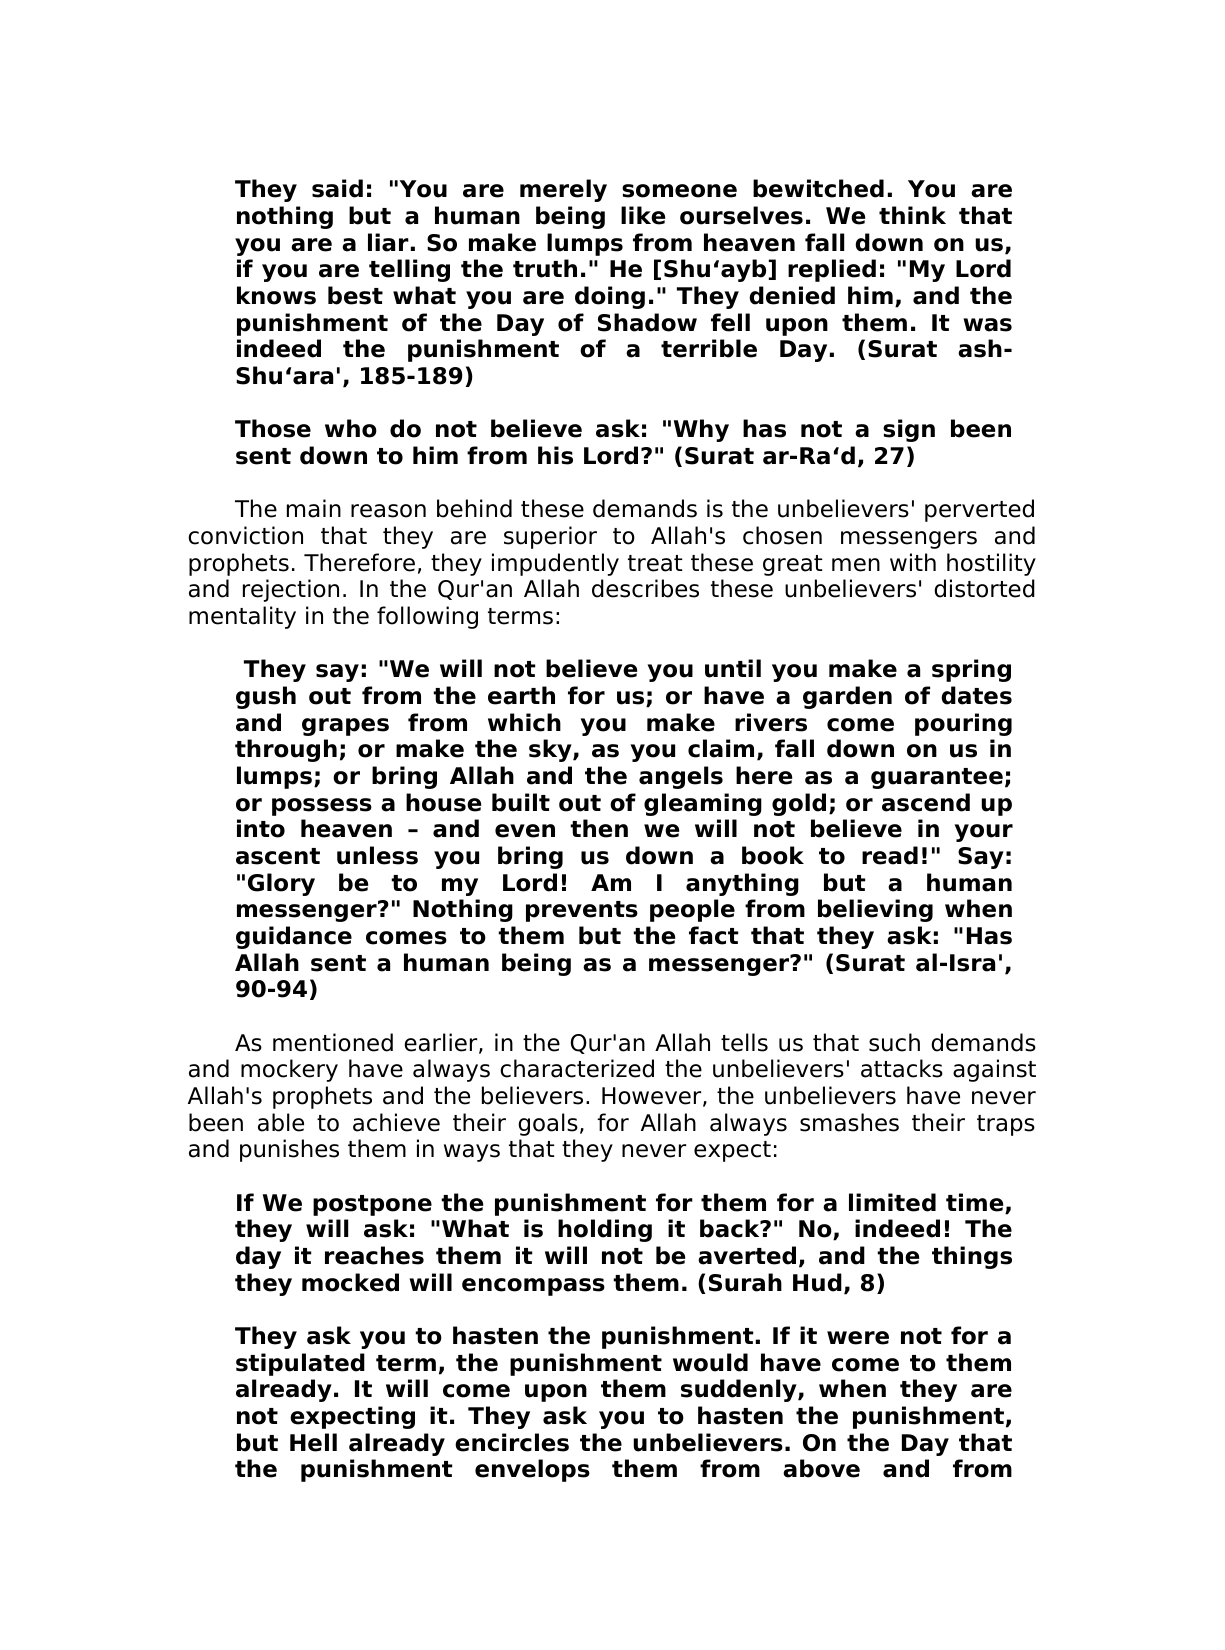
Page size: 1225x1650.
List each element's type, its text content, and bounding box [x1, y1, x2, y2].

text Those who do not believe ask: "Why has not a sign been sent down to him from his Lord?" (Surat ar-Ra‘d, 27) [235, 417, 1014, 470]
text As mentioned earlier, in the Qur'an Allah tells us that such demands and mockery have always characterized the unbelievers' attacks against Allah's prophets and the believers. However, the unbelievers have never been able to achieve their goals, for Allah always smashes their traps and punishes them in ways that they never expect: [187, 1030, 1037, 1163]
text They said: "You are merely someone bewitched. You are nothing but a human being like ourselves. We think that you are a liar. So make lumps from heaven fall down on us, if you are telling the truth." He [Shu‘ayb] replied: "My Lord knows best what you are doing." They denied him, and the punishment of the Day of Shadow fell upon them. It was indeed the punishment of a terrible Day. (Surat ash-Shu‘ara', 185-189) [235, 177, 1014, 390]
text If We postpone the punishment for them for a limited time, they will ask: "What is holding it back?" No, indeed! The day it reaches them it will not be averted, and the things they mocked will encompass them. (Surah Hud, 8) [235, 1190, 1014, 1297]
text They ask you to hasten the punishment. If it were not for a stipulated term, the punishment would have come to them already. It will come upon them suddenly, when they are not expecting it. They ask you to hasten the punishment, but Hell already encircles the unbelievers. On the Day that the punishment envelops them from above and from [235, 1323, 1014, 1483]
text The main reason behind these demands is the unbelievers' perverted conviction that they are superior to Allah's chosen messengers and prophets. Therefore, they impudently treat these great men with hostility and rejection. In the Qur'an Allah describes these unbelievers' distorted mentality in the following terms: [187, 497, 1037, 630]
text They say: "We will not believe you until you make a spring gush out from the earth for us; or have a garden of dates and grapes from which you make rivers come pouring through; or make the sky, as you claim, fall down on us in lumps; or bring Allah and the angels here as a guarantee; or possess a house built out of gleaming gold; or ascend up into heaven – and even then we will not believe in your ascent unless you bring us down a book to read!" Say: "Glory be to my Lord! Am I anything but a human messenger?" Nothing prevents people from believing when guidance comes to them but the fact that they ask: "Has Allah sent a human being as a messenger?" (Surat al-Isra', 90-94) [235, 657, 1014, 1003]
